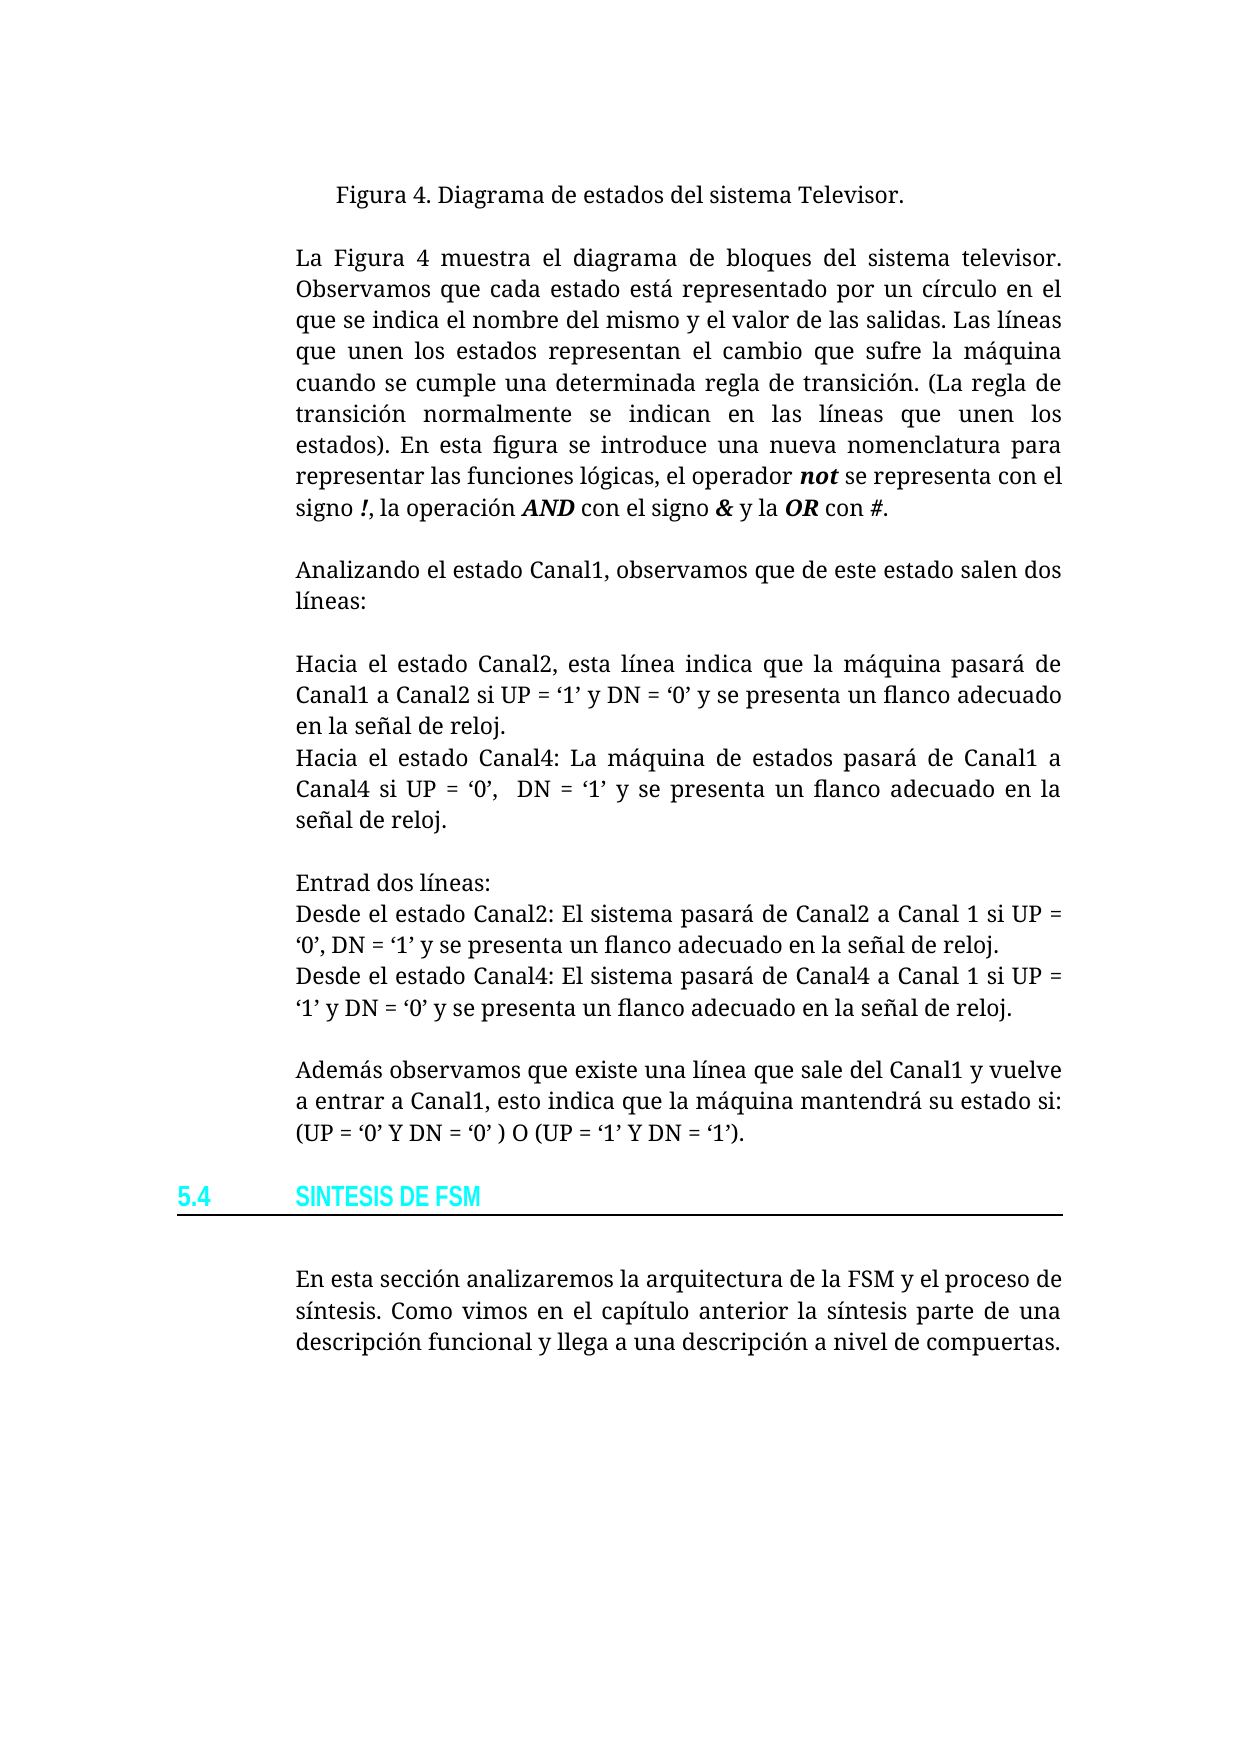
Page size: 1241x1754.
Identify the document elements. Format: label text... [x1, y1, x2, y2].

text Analizando el estado Canal1, observamos que de este estado salen dos líneas: [295, 554, 1063, 616]
text Entrad dos líneas: [295, 866, 1063, 898]
text Hacia el estado Canal4: La máquina de estados pasará de Canal1 a Canal4 si UP = ‘0’, DN = ‘1’ y se presenta un flanco adecuado en la señal de reloj. [295, 741, 1063, 835]
text Además observamos que existe una línea que sale del Canal1 y vuelve a entrar a Canal1, esto indica que la máquina mantendrá su estado si: (UP = ‘0’ Y DN = ‘0’ ) O (UP = ‘1’ Y DN = ‘1’). [295, 1054, 1063, 1148]
text Figura 4. Diagrama de estados del sistema Televisor. [177, 179, 1063, 210]
text Hacia el estado Canal2, esta línea indica que la máquina pasará de Canal1 a Canal2 si UP = ‘1’ y DN = ‘0’ y se presenta un flanco adecuado en la señal de reloj. [295, 648, 1063, 741]
text En esta sección analizaremos la arquitectura de la FSM y el proceso de síntesis. Como vimos en el capítulo anterior la síntesis parte de una descripción funcional y llega a una descripción a nivel de compuertas. [295, 1263, 1063, 1357]
subtitle SINTESIS DE FSM [177, 1179, 1063, 1214]
text Desde el estado Canal4: El sistema pasará de Canal4 a Canal 1 si UP = ‘1’ y DN = ‘0’ y se presenta un flanco adecuado en la señal de reloj. [295, 960, 1063, 1023]
text Desde el estado Canal2: El sistema pasará de Canal2 a Canal 1 si UP = ‘0’, DN = ‘1’ y se presenta un flanco adecuado en la señal de reloj. [295, 898, 1063, 960]
text La Figura 4 muestra el diagrama de bloques del sistema televisor. Observamos que cada estado está representado por un círculo en el que se indica el nombre del mismo y el valor de las salidas. Las líneas que unen los estados representan el cambio que sufre la máquina cuando se cumple una determinada regla de transición. (La regla de transición normalmente se indican en las líneas que unen los estados). En esta figura se introduce una nueva nomenclatura para representar las funciones lógicas, el operador not se representa con el signo !, la operación AND con el signo & y la OR con #. [295, 241, 1063, 523]
